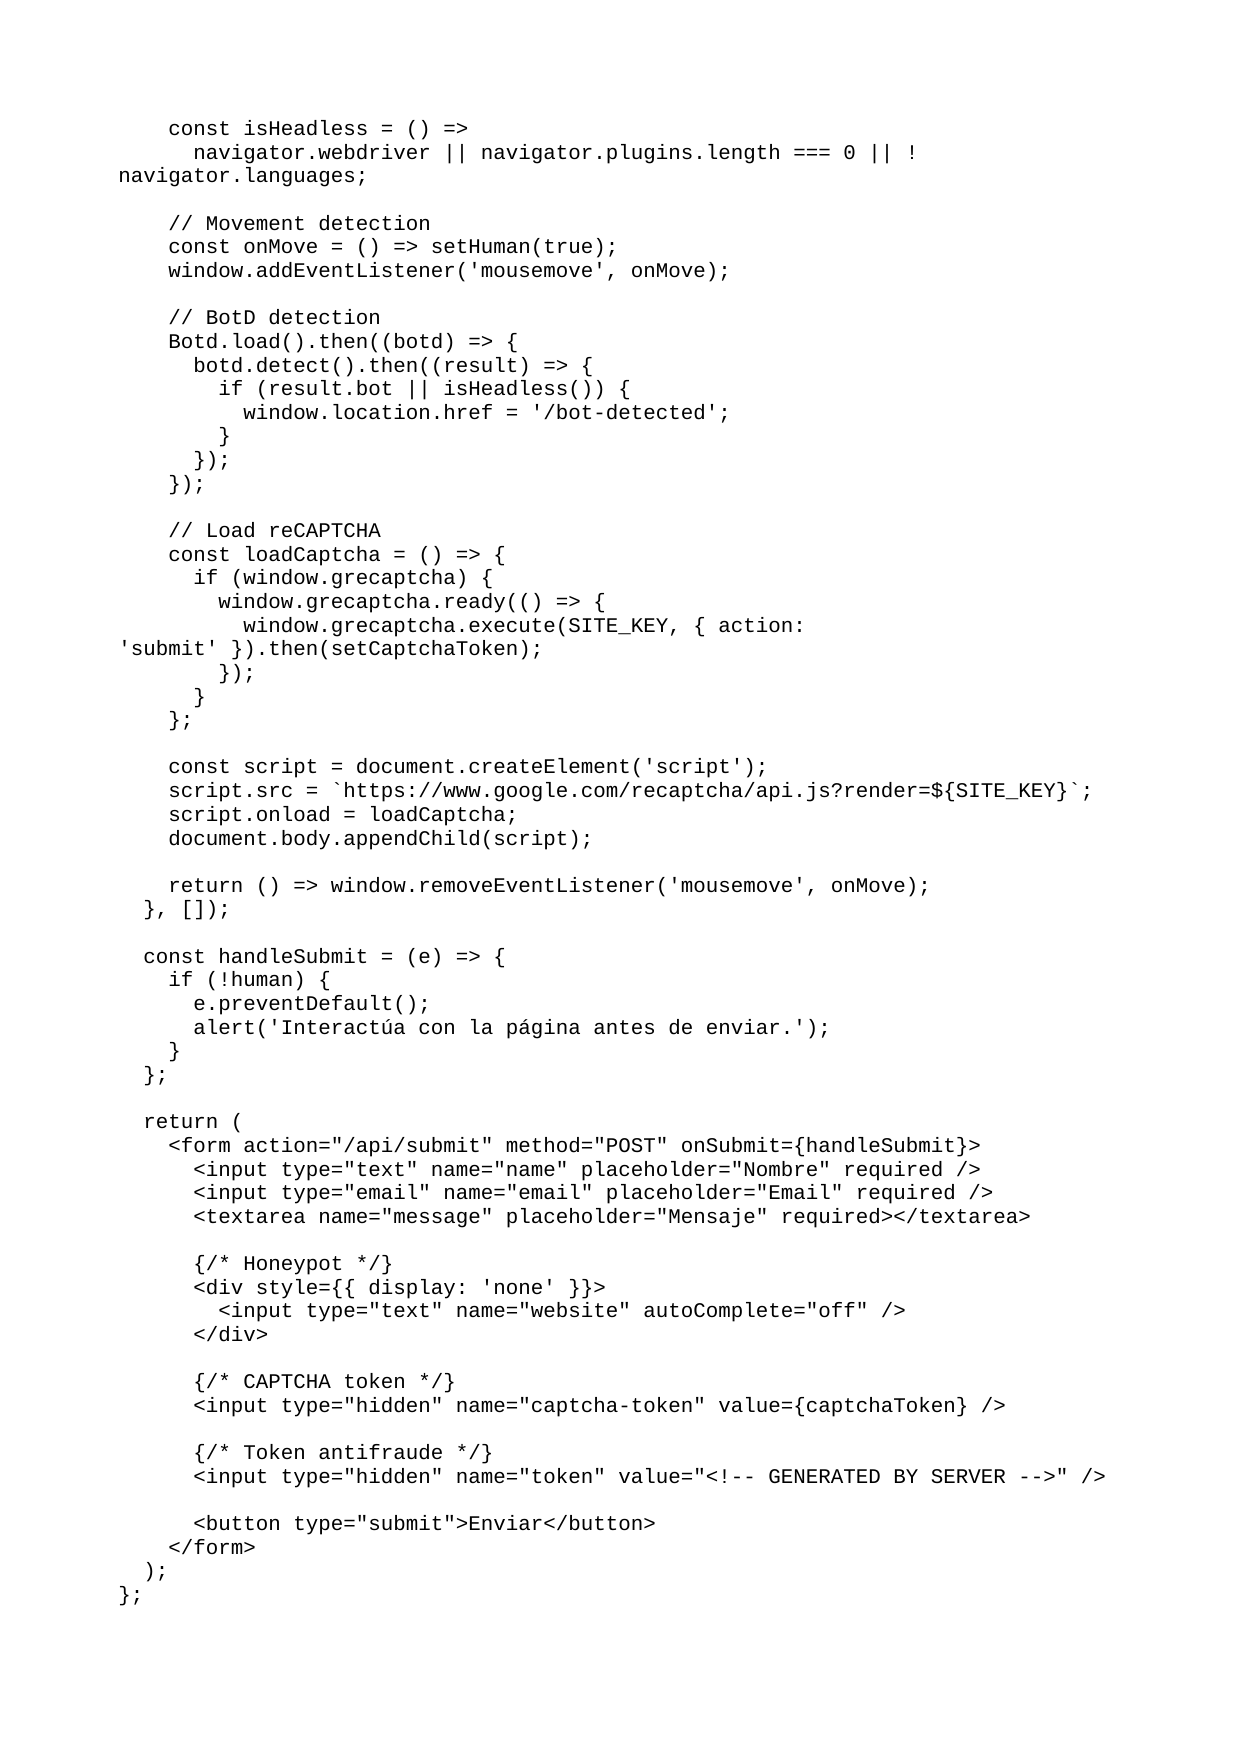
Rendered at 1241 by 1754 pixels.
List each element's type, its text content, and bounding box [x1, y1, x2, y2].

text const handleSubmit = (e) => { [118, 946, 1122, 969]
text return ( [118, 1111, 1122, 1135]
text } [118, 686, 1122, 709]
text if (!human) { [118, 969, 1122, 993]
text <input type="hidden" name="captcha-token" value={captchaToken} /> [118, 1395, 1122, 1419]
text {/* Honeypot */} [118, 1253, 1122, 1277]
text window.grecaptcha.ready(() => { [118, 591, 1122, 615]
text {/* Token antifraude */} [118, 1442, 1122, 1466]
text } [118, 426, 1122, 449]
text return () => window.removeEventListener('mousemove', onMove); [118, 875, 1122, 898]
text }); [118, 662, 1122, 686]
text // BotD detection [118, 307, 1122, 331]
text <div style={{ display: 'none' }}> [118, 1277, 1122, 1300]
text e.preventDefault(); [118, 993, 1122, 1017]
text window.addEventListener('mousemove', onMove); [118, 260, 1122, 284]
text script.onload = loadCaptcha; [118, 804, 1122, 827]
text if (result.bot || isHeadless()) { [118, 378, 1122, 402]
text }; [118, 709, 1122, 733]
text ); [118, 1561, 1122, 1584]
text navigator.webdriver || navigator.plugins.length === 0 || !navigator.languages; [118, 142, 1122, 189]
text alert('Interactúa con la página antes de enviar.'); [118, 1017, 1122, 1040]
text }; [118, 1584, 1122, 1608]
text const loadCaptcha = () => { [118, 544, 1122, 567]
text {/* CAPTCHA token */} [118, 1371, 1122, 1395]
text </div> [118, 1324, 1122, 1348]
text <input type="text" name="name" placeholder="Nombre" required /> [118, 1158, 1122, 1182]
text window.location.href = '/bot-detected'; [118, 402, 1122, 426]
text }); [118, 449, 1122, 473]
text Botd.load().then((botd) => { [118, 331, 1122, 354]
text </form> [118, 1537, 1122, 1561]
text if (window.grecaptcha) { [118, 567, 1122, 591]
text window.grecaptcha.execute(SITE_KEY, { action: 'submit' }).then(setCaptchaToken); [118, 615, 1122, 662]
text }); [118, 473, 1122, 496]
text // Movement detection [118, 213, 1122, 236]
text const onMove = () => setHuman(true); [118, 236, 1122, 260]
text }, []); [118, 898, 1122, 922]
text <input type="hidden" name="token" value="<!-- GENERATED BY SERVER -->" /> [118, 1466, 1122, 1489]
text <form action="/api/submit" method="POST" onSubmit={handleSubmit}> [118, 1135, 1122, 1158]
text <textarea name="message" placeholder="Mensaje" required></textarea> [118, 1206, 1122, 1229]
text const script = document.createElement('script'); [118, 757, 1122, 780]
text <input type="email" name="email" placeholder="Email" required /> [118, 1182, 1122, 1206]
text <button type="submit">Enviar</button> [118, 1513, 1122, 1537]
text // Load reCAPTCHA [118, 520, 1122, 544]
text botd.detect().then((result) => { [118, 354, 1122, 378]
text }; [118, 1064, 1122, 1088]
text script.src = `https://www.google.com/recaptcha/api.js?render=${SITE_KEY}`; [118, 780, 1122, 804]
text } [118, 1040, 1122, 1064]
text document.body.appendChild(script); [118, 827, 1122, 851]
text const isHeadless = () => [118, 118, 1122, 142]
text <input type="text" name="website" autoComplete="off" /> [118, 1300, 1122, 1324]
